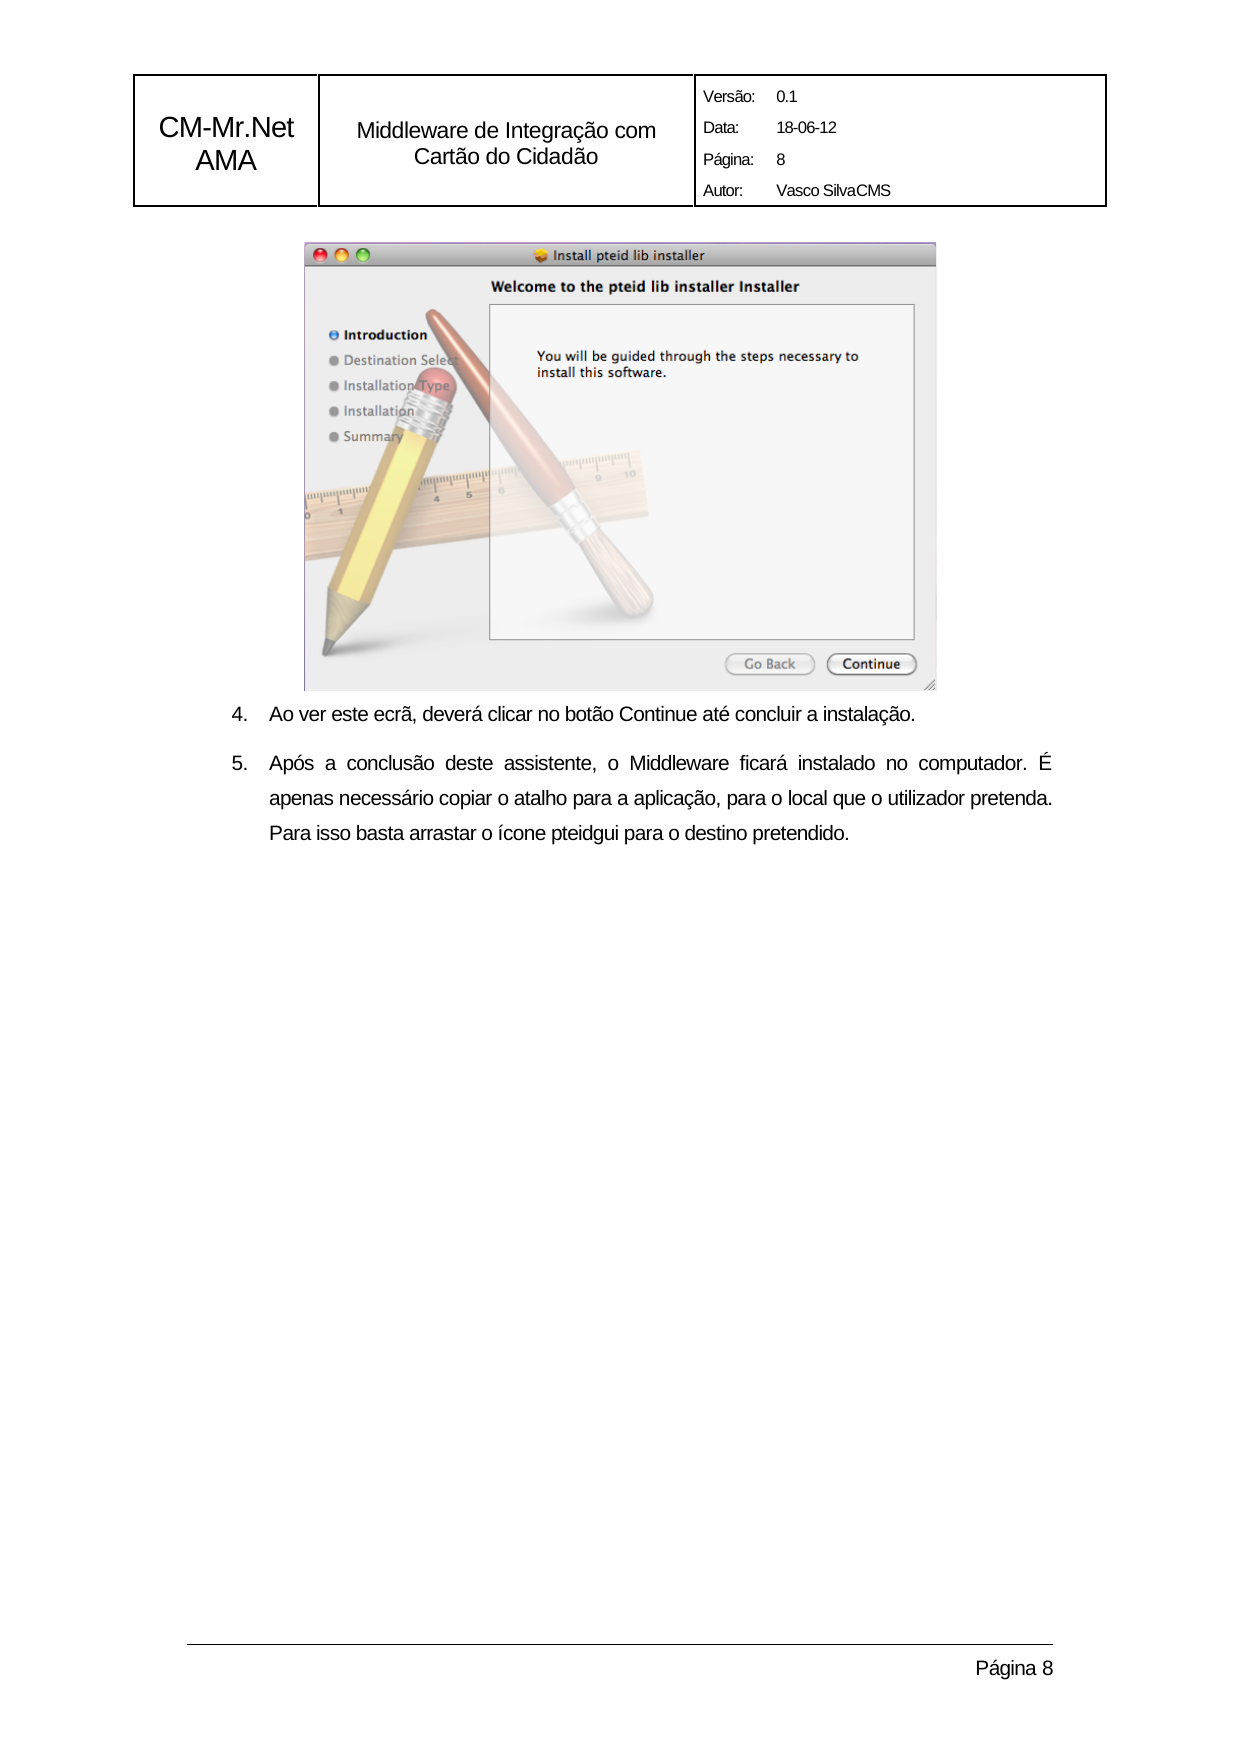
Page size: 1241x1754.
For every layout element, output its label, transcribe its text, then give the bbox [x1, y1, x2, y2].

list Ao ver este ecrã, deverá clicar no botão Continue até concluir a instalação. [231, 242, 1053, 726]
list Após a conclusão deste assistente, o Middleware ficará instalado no computador. É apenas necessário copiar o atalho para a aplicação, para o local que o utilizador pretenda. Para isso basta arrastar o ícone pteidgui para o destino pretendido. [231, 751, 1053, 845]
picture [304, 242, 937, 691]
